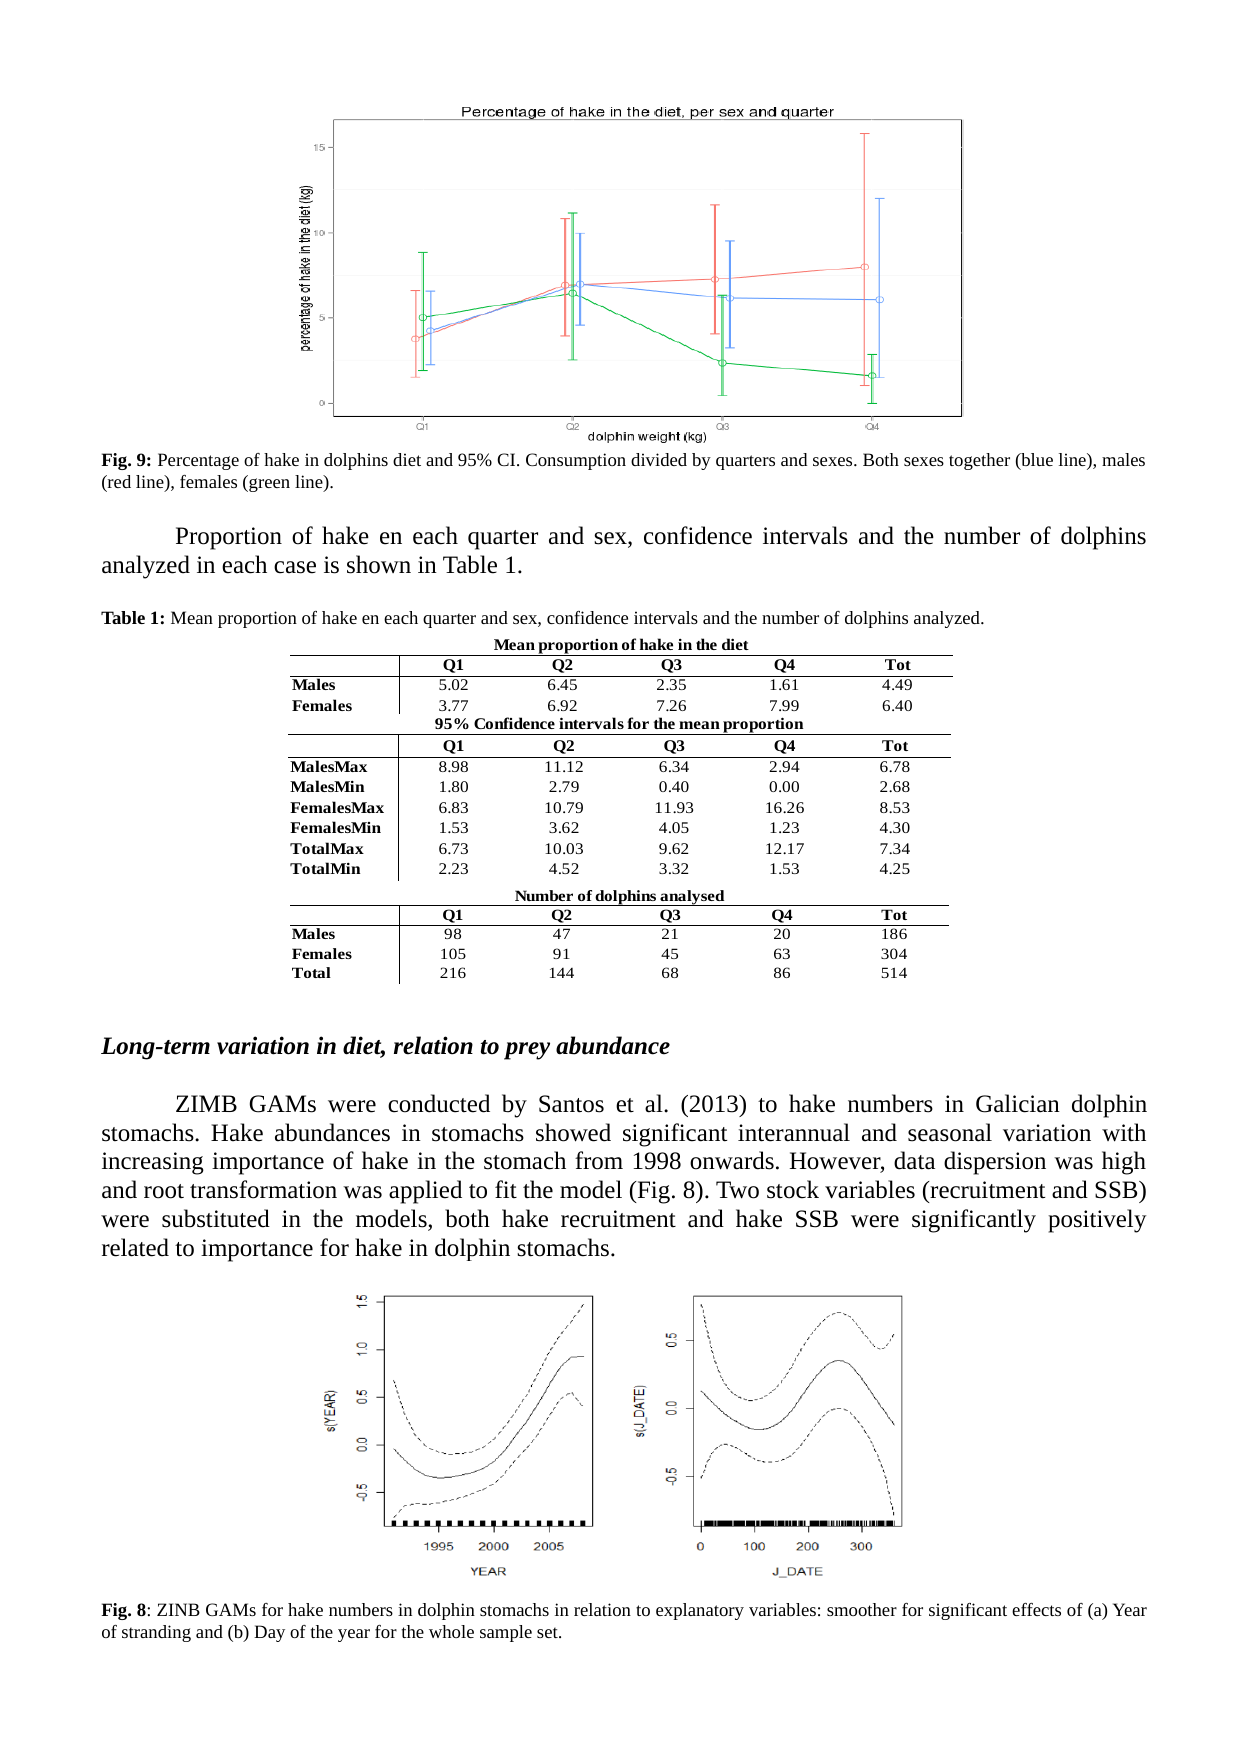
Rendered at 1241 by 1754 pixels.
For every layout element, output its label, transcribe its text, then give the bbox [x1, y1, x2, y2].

picture [301, 1261, 965, 1599]
picture [287, 91, 979, 450]
text Table 1: Mean proportion of hake en each quarter and sex, confidence intervals and the number of dolphins analyzed. [101, 607, 1148, 629]
text Fig. 9: Percentage of hake in dolphins diet and 95% CI. Consumption divided by quarters and sexes. Both sexes together (blue line), males (red line), females (green line). [101, 91, 1148, 492]
text Fig. 8: ZINB GAMs for hake numbers in dolphin stomachs in relation to explanatory variables: smoother for significant effects of (a) Year of stranding and (b) Day of the year for the whole sample set. [101, 1261, 1148, 1642]
text Long-term variation in diet, relation to prey abundance [101, 1031, 1148, 1060]
text Proportion of hake en each quarter and sex, confidence intervals and the number of dolphins analyzed in each case is shown in Table 1. [101, 521, 1148, 578]
text ZIMB GAMs were conducted by Santos et al. (2013) to hake numbers in Galician dolphin stomachs. Hake abundances in stomachs showed significant interannual and seasonal variation with increasing importance of hake in the stomach from 1998 onwards. However, data dispersion was high and root transformation was applied to fit the model (Fig. 8). Two stock variables (recruitment and SSB) were substituted in the models, both hake recruitment and hake SSB were significantly positively related to importance for hake in dolphin stomachs. [101, 1089, 1148, 1261]
